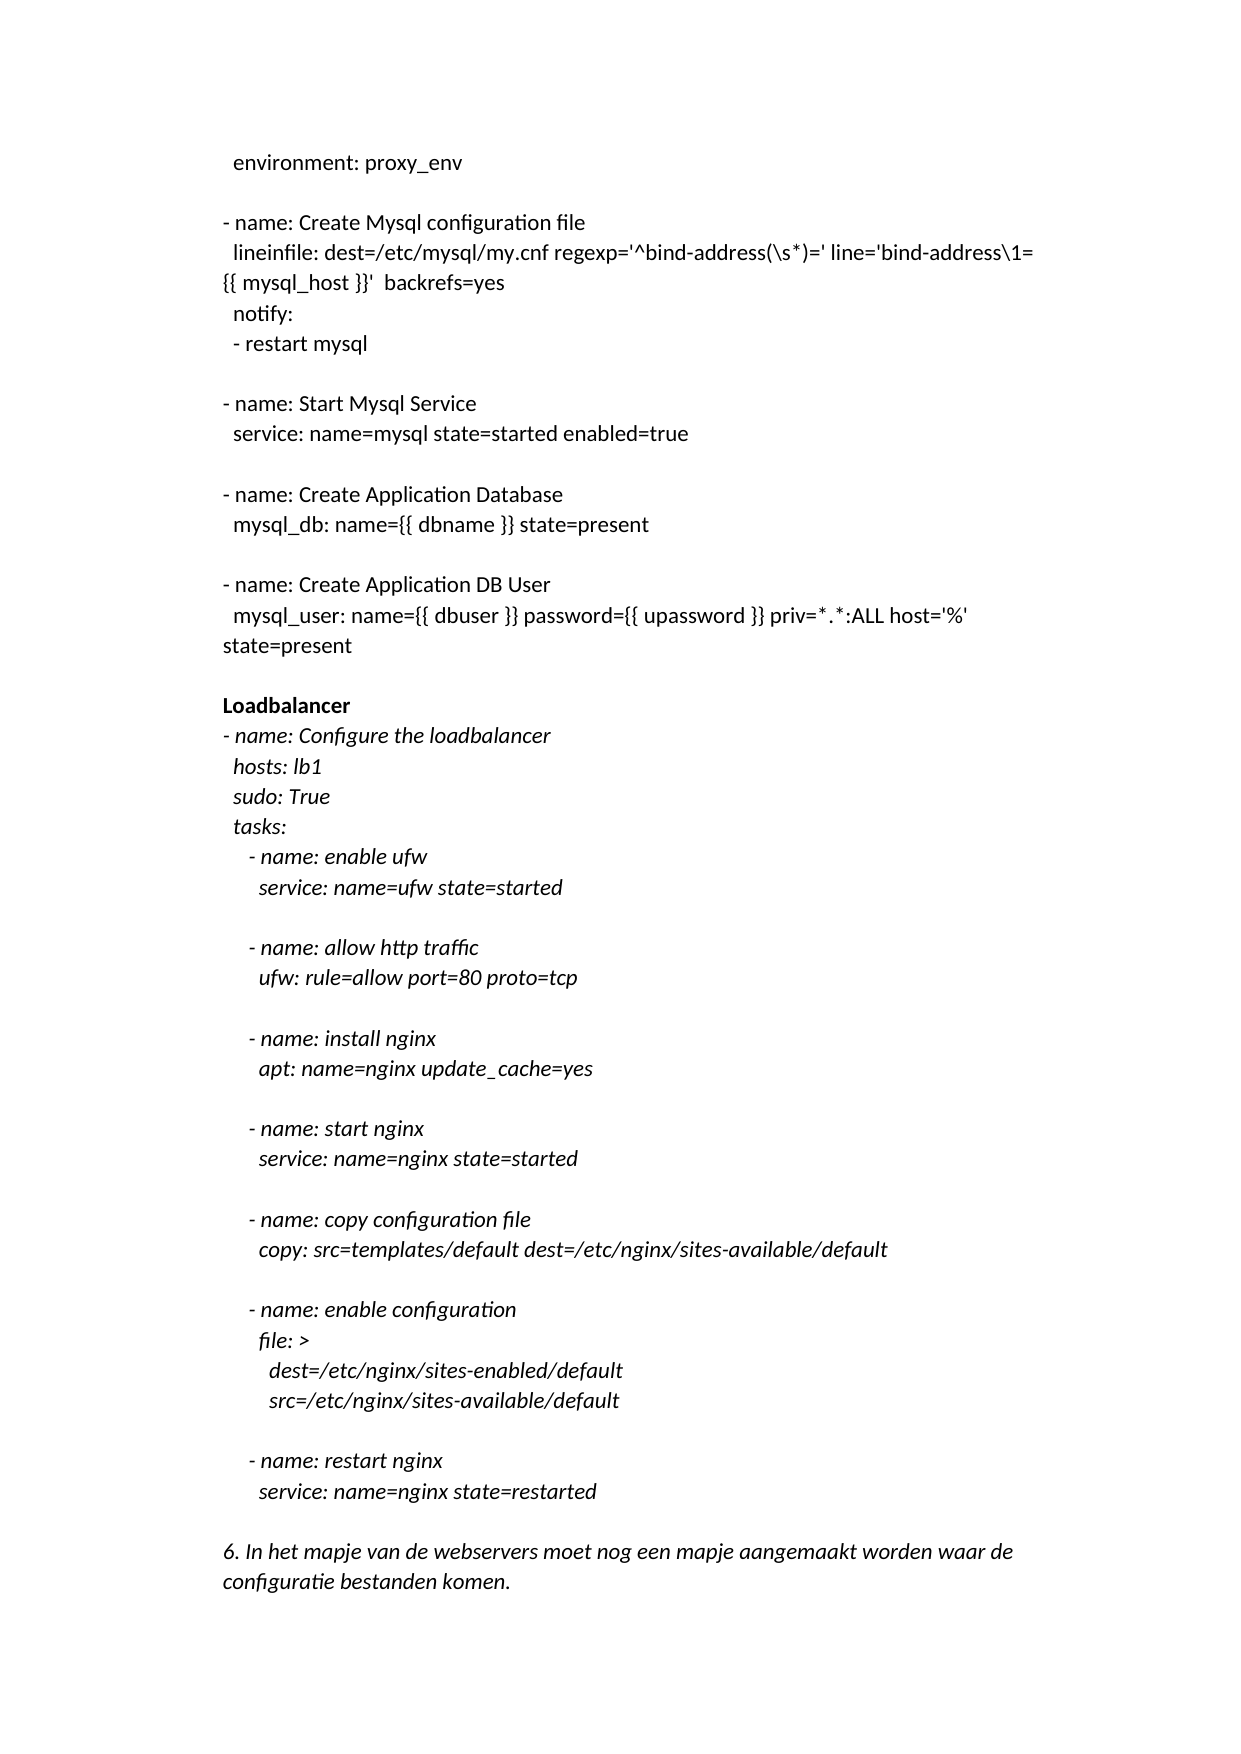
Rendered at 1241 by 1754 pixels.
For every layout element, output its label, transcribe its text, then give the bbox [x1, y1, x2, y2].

list mysql_db: name={{ dbname }} state=present [223, 510, 1093, 538]
list tasks: [223, 812, 1093, 840]
list - name: allow http traffic [223, 933, 1093, 961]
list service: name=nginx state=started [223, 1144, 1093, 1172]
list - name: Create Application DB User [223, 571, 1093, 598]
list 6. In het mapje van de webservers moet nog een mapje aangemaakt worden waar de configuratie bestanden komen. [223, 1537, 1093, 1595]
list ufw: rule=allow port=80 proto=tcp [223, 963, 1093, 991]
list - name: Create Mysql configuration file [223, 208, 1093, 236]
list src=/etc/nginx/sites-available/default [223, 1386, 1093, 1414]
list - name: enable configuration [223, 1296, 1093, 1323]
list hosts: lb1 [223, 752, 1093, 780]
list - name: Start Mysql Service [223, 389, 1093, 417]
list service: name=mysql state=started enabled=true [223, 419, 1093, 447]
list mysql_user: name={{ dbuser }} password={{ upassword }} priv=*.*:ALL host='%' state=present [223, 601, 1093, 659]
list Loadbalancer [223, 691, 1093, 719]
list dest=/etc/nginx/sites-enabled/default [223, 1356, 1093, 1384]
list - name: copy configuration file [223, 1205, 1093, 1233]
list file: > [223, 1326, 1093, 1354]
list - restart mysql [223, 329, 1093, 357]
list - name: Create Application Database [223, 480, 1093, 508]
list service: name=nginx state=restarted [223, 1477, 1093, 1505]
list notify: [223, 299, 1093, 327]
list - name: enable ufw [223, 842, 1093, 870]
list service: name=ufw state=started [223, 873, 1093, 901]
list sudo: True [223, 782, 1093, 810]
list - name: start nginx [223, 1114, 1093, 1142]
list - name: restart nginx [223, 1447, 1093, 1474]
list copy: src=templates/default dest=/etc/nginx/sites-available/default [223, 1235, 1093, 1263]
list apt: name=nginx update_cache=yes [223, 1054, 1093, 1082]
list - name: Configure the loadbalancer [223, 722, 1093, 749]
list lineinfile: dest=/etc/mysql/my.cnf regexp='^bind-address(\s*)=' line='bind-address\1= {{ mysql_host }}' backrefs=yes [223, 238, 1093, 296]
list environment: proxy_env [223, 148, 1093, 176]
list - name: install nginx [223, 1024, 1093, 1052]
